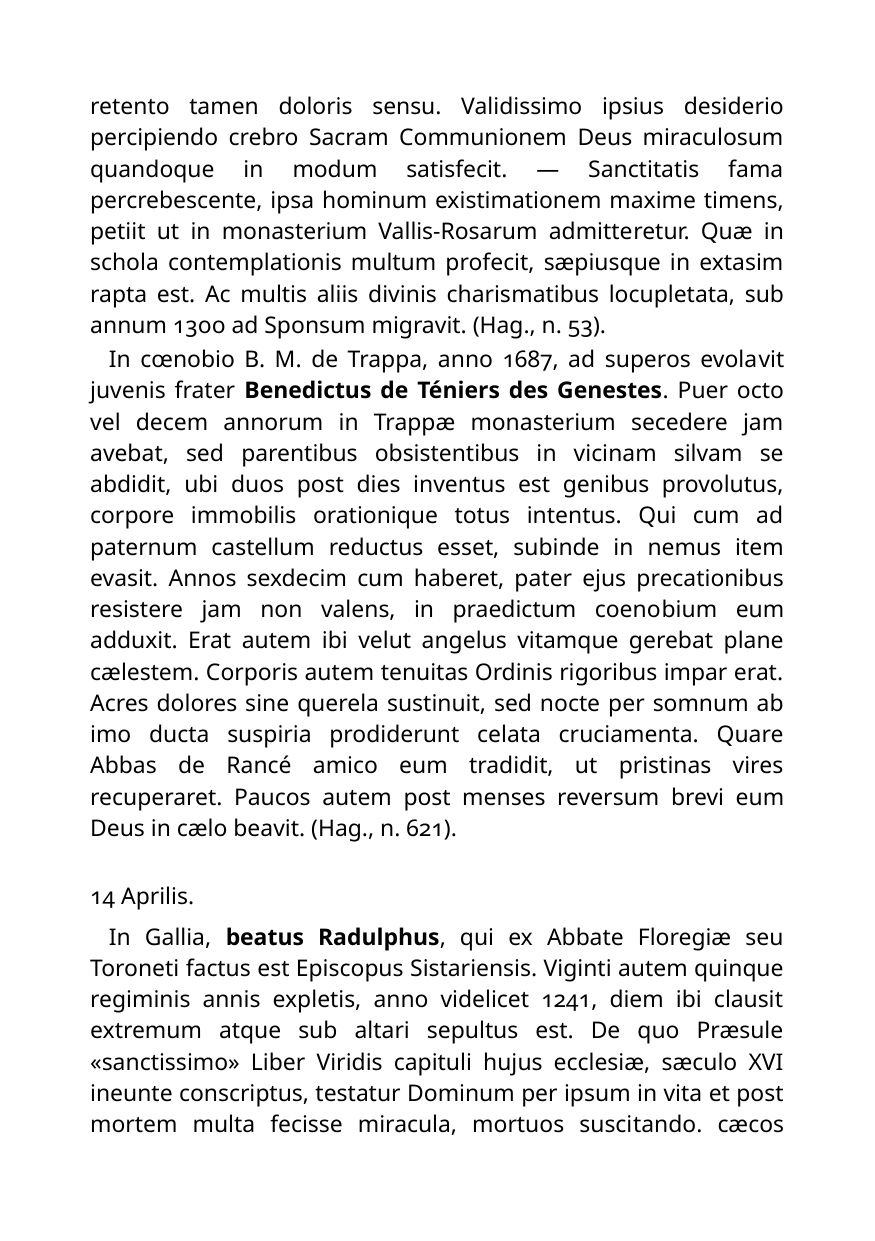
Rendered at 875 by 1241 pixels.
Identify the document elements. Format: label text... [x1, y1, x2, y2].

text retento tamen doloris sensu. Validissimo ipsius desiderio percipiendo crebro Sacram Communionem Deus miraculosum quandoque in modum satisfecit. — Sanctitatis fama percrebescente, ipsa hominum existimationem maxime timens, petiit ut in monasterium Vallis-Rosarum admitte­retur. Quæ in schola contemplationis multum profecit, sæpiusque in extasim rapta est. Ac multis aliis divinis charis­matibus locupletata, sub annum 13oo ad Sponsum migravit. (Hag., n. 53). [90, 90, 784, 340]
text 14 Aprilis. [90, 880, 784, 912]
text In cœnobio B. M. de Trappa, anno 1687, ad superos evola­vit juvenis frater Benedictus de Téniers des Genestes. Puer octo vel decem annorum in Trappæ monasterium secedere jam avebat, sed parentibus obsistentibus in vicinam silvam se abdidit, ubi duos post dies inventus est genibus provolutus, corpore immobilis orationique totus intentus. Qui cum ad paternum castellum reductus esset, subinde in nemus item evasit. Annos sexdecim cum haberet, pater ejus precationibus resistere jam non valens, in praedictum coeno­bium eum adduxit. Erat autem ibi velut angelus vitamque gerebat plane cælestem. Corporis autem tenuitas Ordinis rigoribus impar erat. Acres dolores sine querela sustinuit, sed nocte per somnum ab imo ducta suspiria prodiderunt celata cruciamenta. Quare Abbas de Rancé amico eum tradidit, ut pristinas vires recuperaret. Paucos autem post menses rever­sum brevi eum Deus in cælo beavit. (Hag., n. 621). [90, 343, 784, 843]
text In Gallia, beatus Radulphus, qui ex Abbate Floregiæ seu Toroneti factus est Episcopus Sistariensis. Viginti autem quinque regiminis annis expletis, anno videlicet 1241, diem ibi clausit extremum atque sub altari sepultus est. De quo Præsule «sanctissimo» Liber Viridis capituli hujus ecclesiæ, sæculo XVI ineunte conscriptus, testatur Dominum per ipsum in vita et post mortem multa fecisse miracula, mortuos susci­tando. cæcos [90, 921, 784, 1139]
